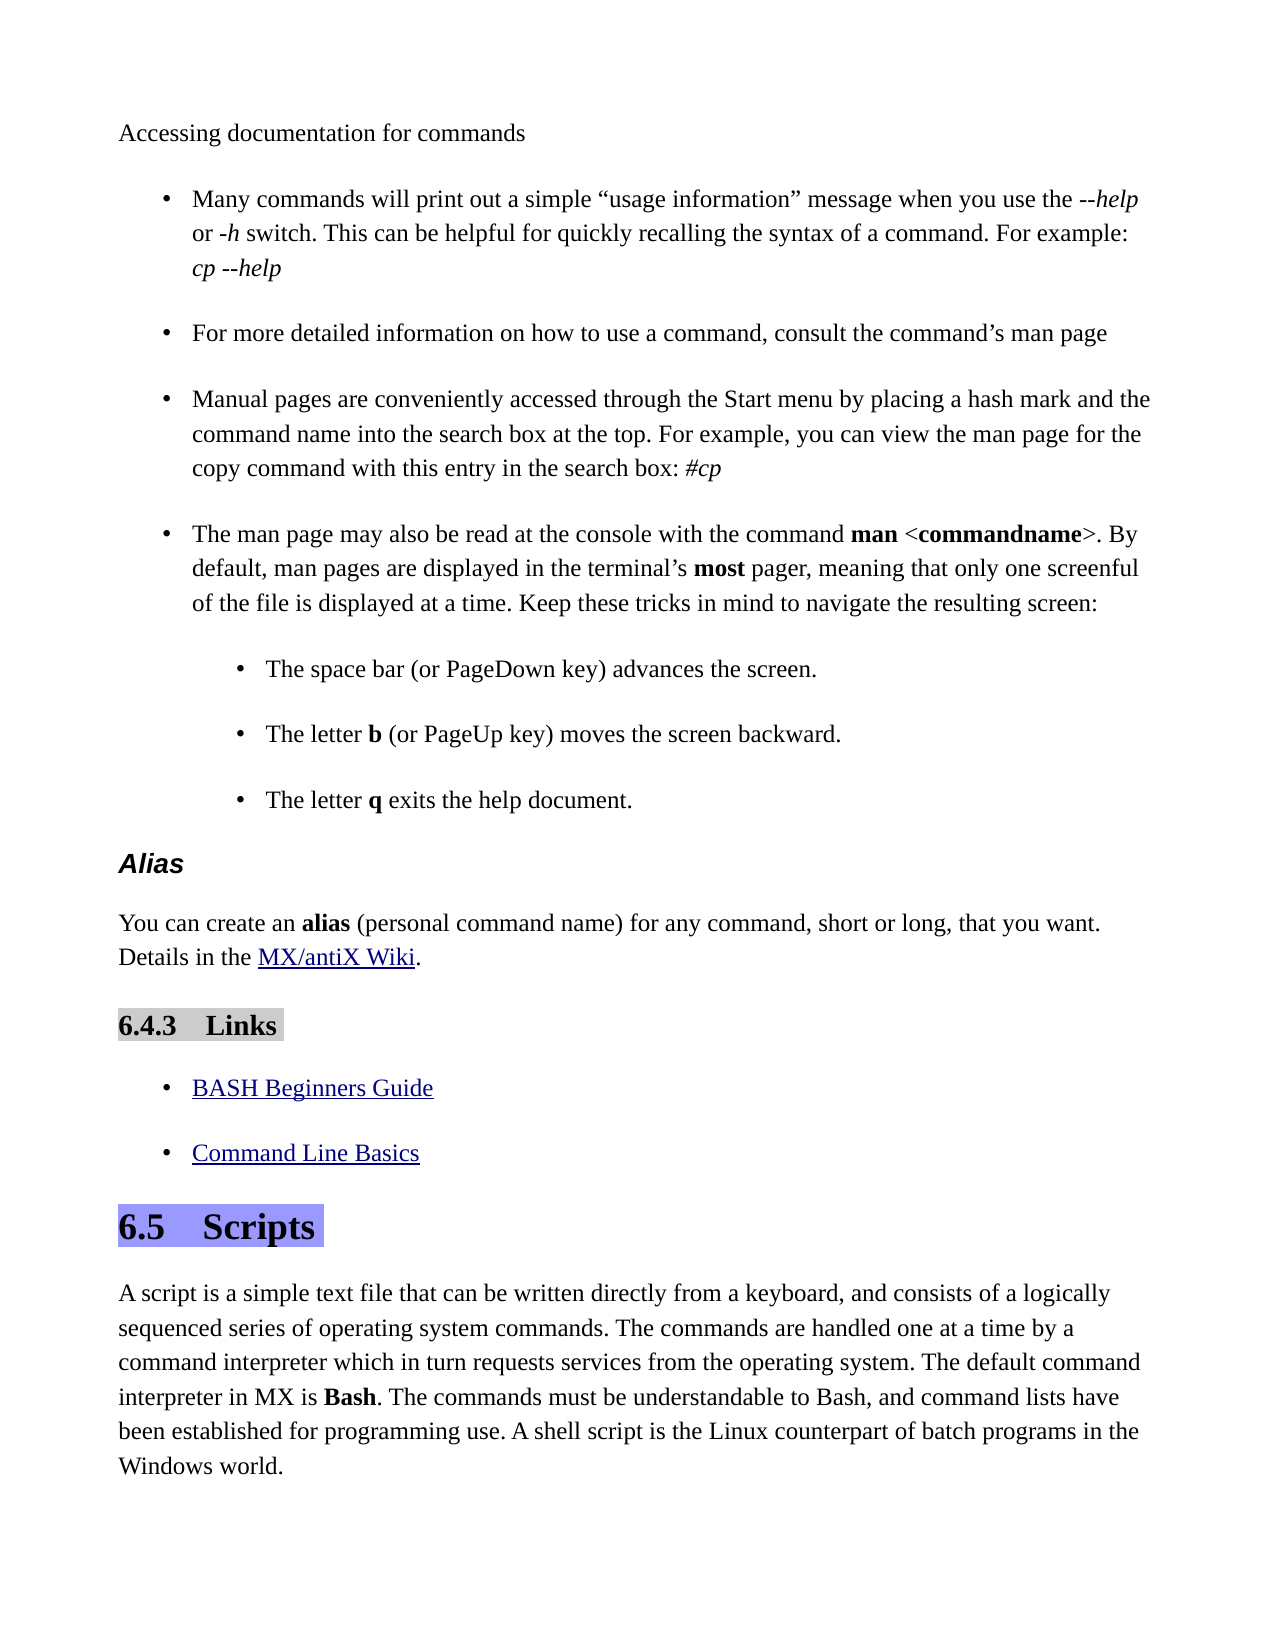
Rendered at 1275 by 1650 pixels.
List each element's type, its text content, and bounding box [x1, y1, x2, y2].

subtitle 6.4.3 Links [284, 1008, 1157, 1041]
text A script is a simple text file that can be written directly from a keyboard, and consists of a logically sequenced series of operating system commands. The commands are handled one at a time by a command interpreter which in turn requests services from the operating system. The default command interpreter in MX is Bash. The commands must be understandable to Bash, and command lists have been established for programming use. A shell script is the Linux counterpart of batch programs in the Windows world. [118, 1278, 1157, 1480]
list For more detailed information on how to use a command, consult the command’s man page [162, 318, 1157, 347]
list The man page may also be read at the console with the command man <commandname>. By default, man pages are displayed in the terminal’s most pager, meaning that only one screenful of the file is displayed at a time. Keep these tricks in mind to navigate the resulting screen: [162, 519, 1157, 617]
list Many commands will print out a simple “usage information” message when you use the --help or -h switch. This can be helpful for quickly recalling the syntax of a command. For example: cp --help [162, 184, 1157, 282]
list The space bar (or PageDown key) advances the screen. [236, 654, 1157, 682]
list The letter q exits the help document. [236, 785, 1157, 814]
text You can create an alias (personal command name) for any command, short or long, that you want. Details in the MX/antiX Wiki. [118, 908, 1157, 971]
text Accessing documentation for commands [118, 118, 1157, 147]
list BASH Beginners Guide [162, 1073, 1157, 1101]
list Command Line Basics [162, 1138, 1157, 1167]
subtitle Alias [118, 848, 1157, 879]
list Manual pages are conveniently accessed through the Start menu by placing a hash mark and the command name into the search box at the top. For example, you can view the man page for the copy command with this entry in the search box: #cp [162, 384, 1157, 482]
subtitle 6.5 Scripts [324, 1204, 1157, 1247]
list The letter b (or PageUp key) moves the screen backward. [236, 719, 1157, 748]
